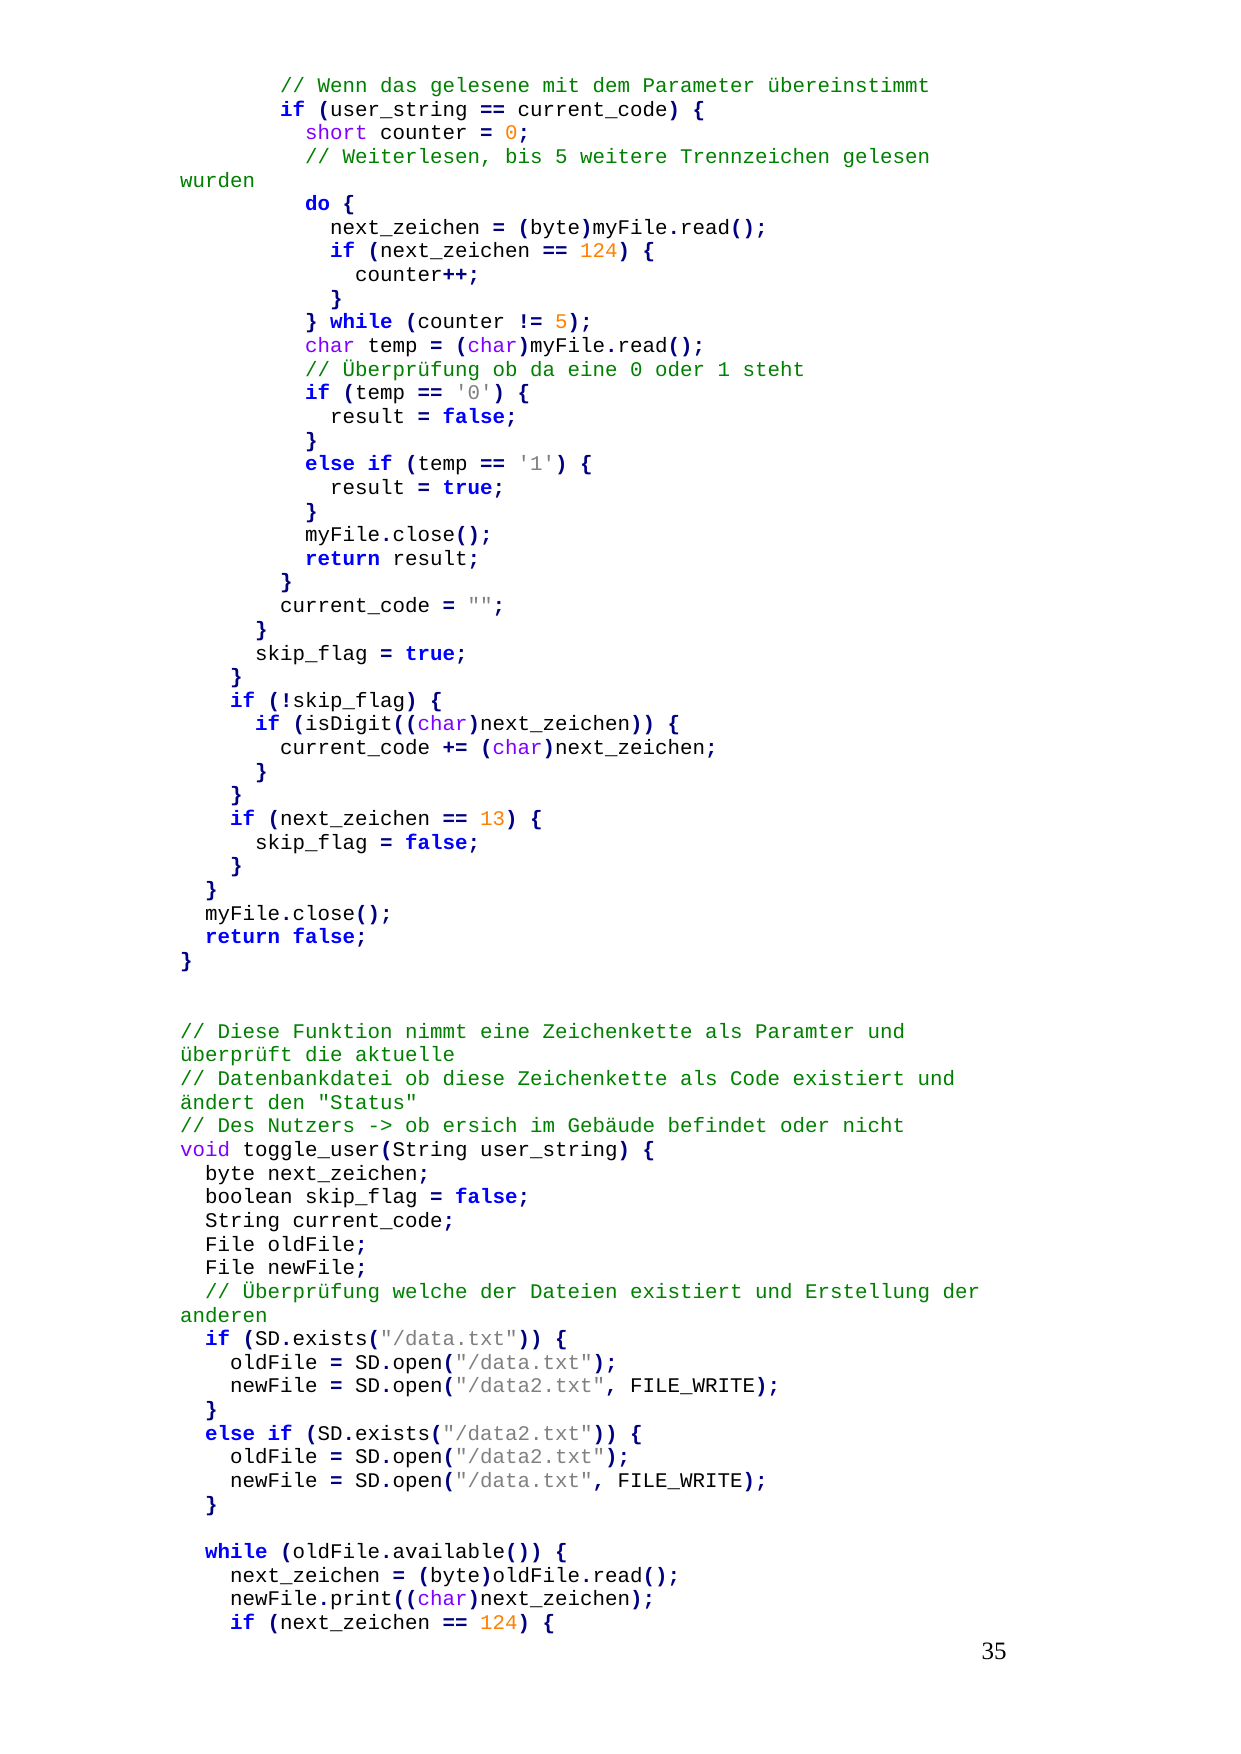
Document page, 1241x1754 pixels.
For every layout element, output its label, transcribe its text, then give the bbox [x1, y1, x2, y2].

text char temp = (char)myFile.read(); [180, 335, 1006, 359]
text // Datenbankdatei ob diese Zeichenkette als Code existiert und ändert den "Status" [180, 1068, 1006, 1115]
text oldFile = SD.open("/data.txt"); [180, 1352, 1006, 1376]
text // Weiterlesen, bis 5 weitere Trennzeichen gelesen wurden [180, 146, 1006, 193]
text } [180, 619, 1006, 642]
text } [180, 784, 1006, 808]
text } [180, 1494, 1006, 1517]
text if (temp == '0') { [180, 382, 1006, 406]
text next_zeichen = (byte)myFile.read(); [180, 217, 1006, 241]
text } [180, 879, 1006, 903]
text } while (counter != 5); [180, 311, 1006, 335]
text while (oldFile.available()) { [180, 1541, 1006, 1565]
text } [180, 430, 1006, 453]
text do { [180, 193, 1006, 217]
text // Wenn das gelesene mit dem Parameter übereinstimmt [180, 75, 1006, 99]
text else if (temp == '1') { [180, 453, 1006, 477]
text } [180, 1399, 1006, 1423]
text counter++; [180, 264, 1006, 288]
text else if (SD.exists("/data2.txt")) { [180, 1423, 1006, 1446]
text // Überprüfung ob da eine 0 oder 1 steht [180, 359, 1006, 382]
text void toggle_user(String user_string) { [180, 1139, 1006, 1163]
text current_code += (char)next_zeichen; [180, 737, 1006, 761]
text if (!skip_flag) { [180, 690, 1006, 713]
text if (next_zeichen == 124) { [180, 1612, 1006, 1636]
text return result; [180, 548, 1006, 572]
text if (SD.exists("/data.txt")) { [180, 1328, 1006, 1352]
text // Diese Funktion nimmt eine Zeichenkette als Paramter und überprüft die aktuelle [180, 1021, 1006, 1068]
text current_code = ""; [180, 595, 1006, 619]
text } [180, 761, 1006, 784]
text newFile = SD.open("/data.txt", FILE_WRITE); [180, 1470, 1006, 1494]
text short counter = 0; [180, 122, 1006, 146]
text myFile.close(); [180, 903, 1006, 926]
text } [180, 950, 1006, 973]
text if (next_zeichen == 13) { [180, 808, 1006, 832]
text File newFile; [180, 1257, 1006, 1281]
text // Überprüfung welche der Dateien existiert und Erstellung der anderen [180, 1281, 1006, 1328]
text skip_flag = true; [180, 642, 1006, 666]
text } [180, 501, 1006, 524]
text String current_code; [180, 1210, 1006, 1234]
text myFile.close(); [180, 524, 1006, 548]
text result = true; [180, 477, 1006, 501]
text if (next_zeichen == 124) { [180, 241, 1006, 264]
text return false; [180, 926, 1006, 950]
text boolean skip_flag = false; [180, 1186, 1006, 1210]
text File oldFile; [180, 1234, 1006, 1257]
text newFile = SD.open("/data2.txt", FILE_WRITE); [180, 1376, 1006, 1399]
text next_zeichen = (byte)oldFile.read(); [180, 1565, 1006, 1588]
text result = false; [180, 406, 1006, 430]
text newFile.print((char)next_zeichen); [180, 1588, 1006, 1612]
text byte next_zeichen; [180, 1163, 1006, 1186]
text } [180, 855, 1006, 879]
text // Des Nutzers -> ob ersich im Gebäude befindet oder nicht [180, 1115, 1006, 1139]
text skip_flag = false; [180, 832, 1006, 855]
text } [180, 288, 1006, 311]
text oldFile = SD.open("/data2.txt"); [180, 1446, 1006, 1470]
text } [180, 666, 1006, 690]
text if (isDigit((char)next_zeichen)) { [180, 713, 1006, 737]
text if (user_string == current_code) { [180, 99, 1006, 122]
text } [180, 572, 1006, 595]
